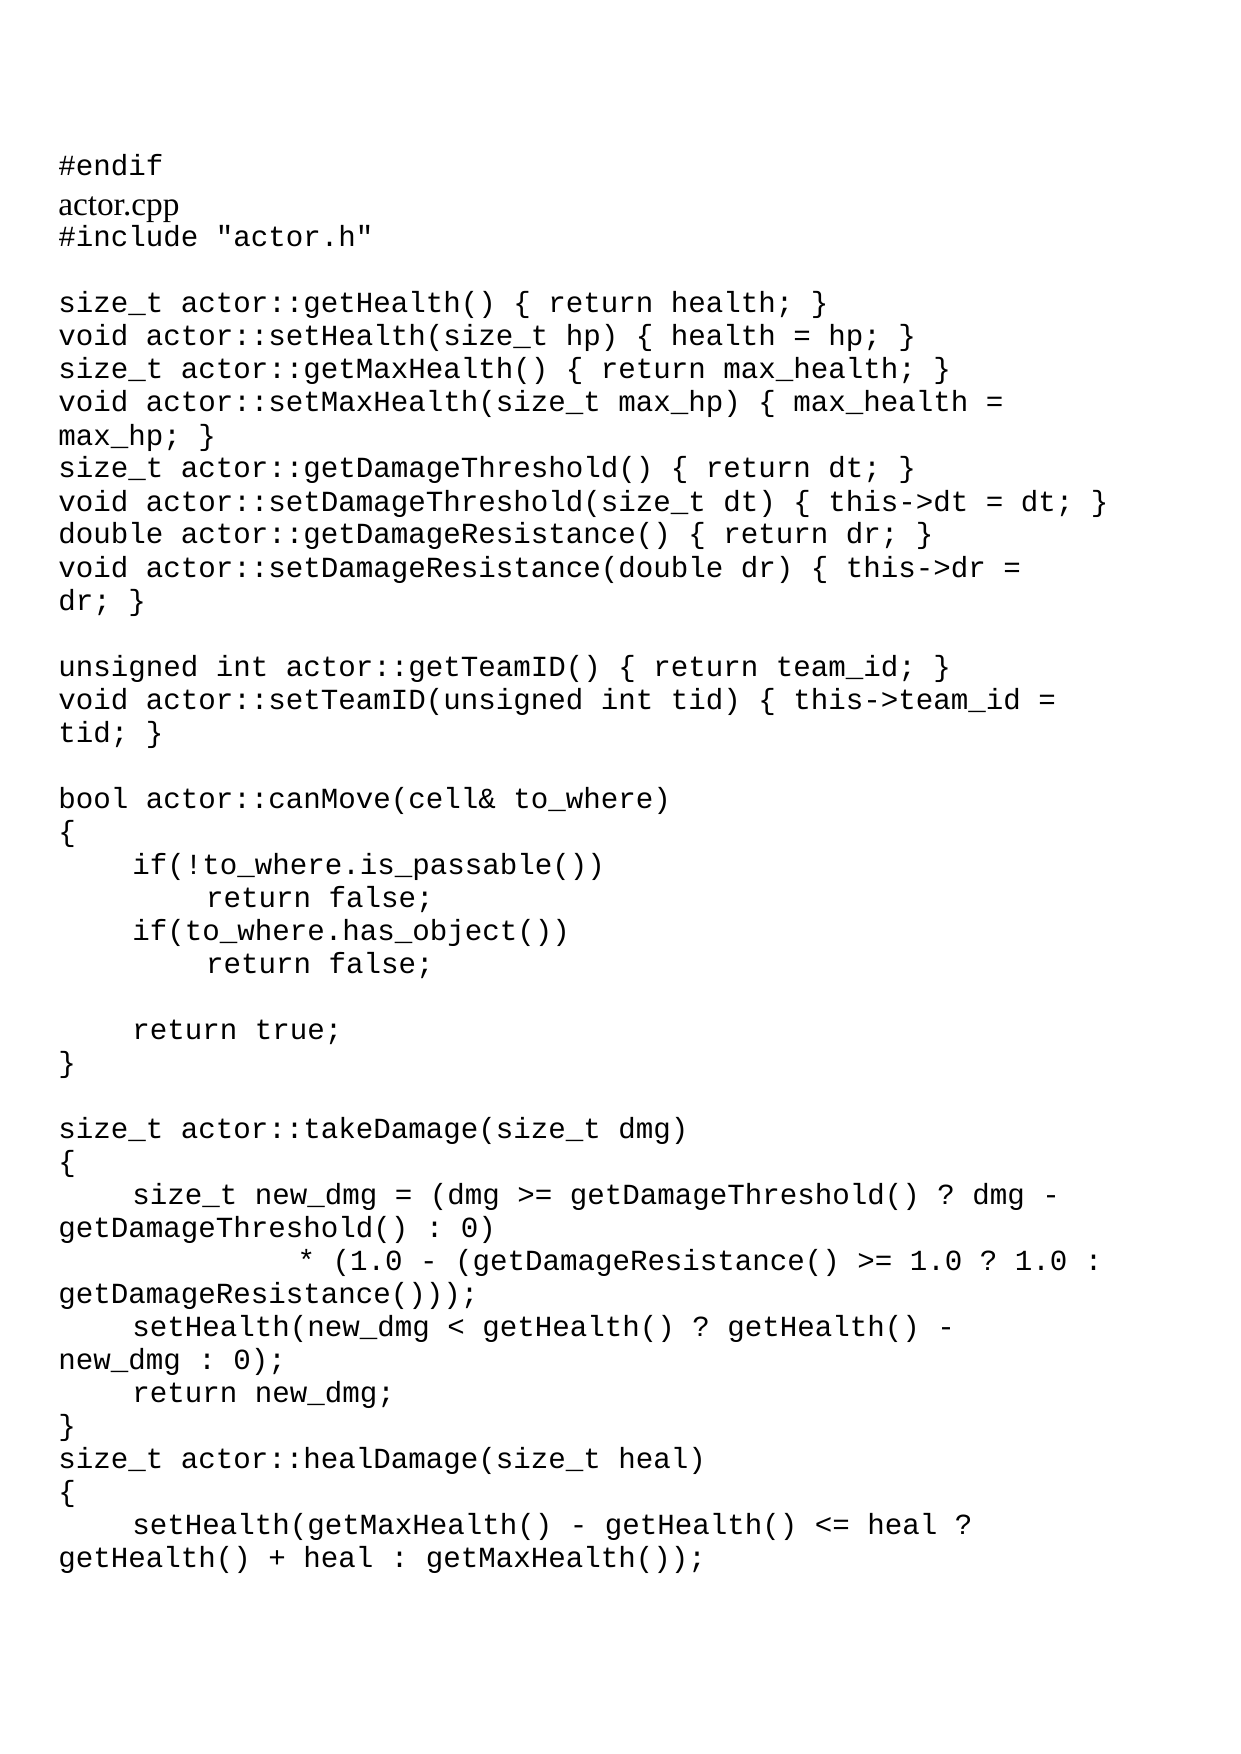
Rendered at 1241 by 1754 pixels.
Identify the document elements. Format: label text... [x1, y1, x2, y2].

text double actor::getDamageResistance() { return dr; } [58, 520, 1122, 553]
text return true; [58, 1015, 1122, 1048]
text void actor::setDamageResistance(double dr) { this->dr = dr; } [58, 553, 1122, 619]
text if(to_where.has_object()) [58, 916, 1122, 949]
text void actor::setDamageThreshold(size_t dt) { this->dt = dt; } [58, 487, 1122, 520]
text size_t new_dmg = (dmg >= getDamageThreshold() ? dmg - getDamageThreshold() : 0) [58, 1180, 1122, 1246]
text * (1.0 - (getDamageResistance() >= 1.0 ? 1.0 : getDamageResistance())); [58, 1246, 1122, 1312]
text size_t actor::getDamageThreshold() { return dt; } [58, 454, 1122, 487]
text size_t actor::takeDamage(size_t dmg) [58, 1114, 1122, 1147]
text size_t actor::getHealth() { return health; } [58, 288, 1122, 322]
text { [58, 817, 1122, 850]
text if(!to_where.is_passable()) [58, 850, 1122, 883]
text unsigned int actor::getTeamID() { return team_id; } [58, 652, 1122, 685]
text size_t actor::getMaxHealth() { return max_health; } [58, 354, 1122, 388]
text setHealth(getMaxHealth() - getHealth() <= heal ? getHealth() + heal : getMaxHealth()); [58, 1510, 1122, 1576]
text void actor::setHealth(size_t hp) { health = hp; } [58, 322, 1122, 354]
text return false; [58, 949, 1122, 982]
text actor.cpp [58, 184, 1122, 222]
text return new_dmg; [58, 1378, 1122, 1411]
text #include "actor.h" [58, 222, 1122, 256]
text void actor::setMaxHealth(size_t max_hp) { max_health = max_hp; } [58, 388, 1122, 454]
text #endif [58, 151, 1122, 184]
text { [58, 1147, 1122, 1180]
text } [58, 1048, 1122, 1081]
text bool actor::canMove(cell& to_where) [58, 784, 1122, 817]
text size_t actor::healDamage(size_t heal) [58, 1444, 1122, 1477]
text } [58, 1411, 1122, 1444]
text void actor::setTeamID(unsigned int tid) { this->team_id = tid; } [58, 685, 1122, 751]
text { [58, 1477, 1122, 1510]
text return false; [58, 883, 1122, 916]
text setHealth(new_dmg < getHealth() ? getHealth() - new_dmg : 0); [58, 1312, 1122, 1378]
